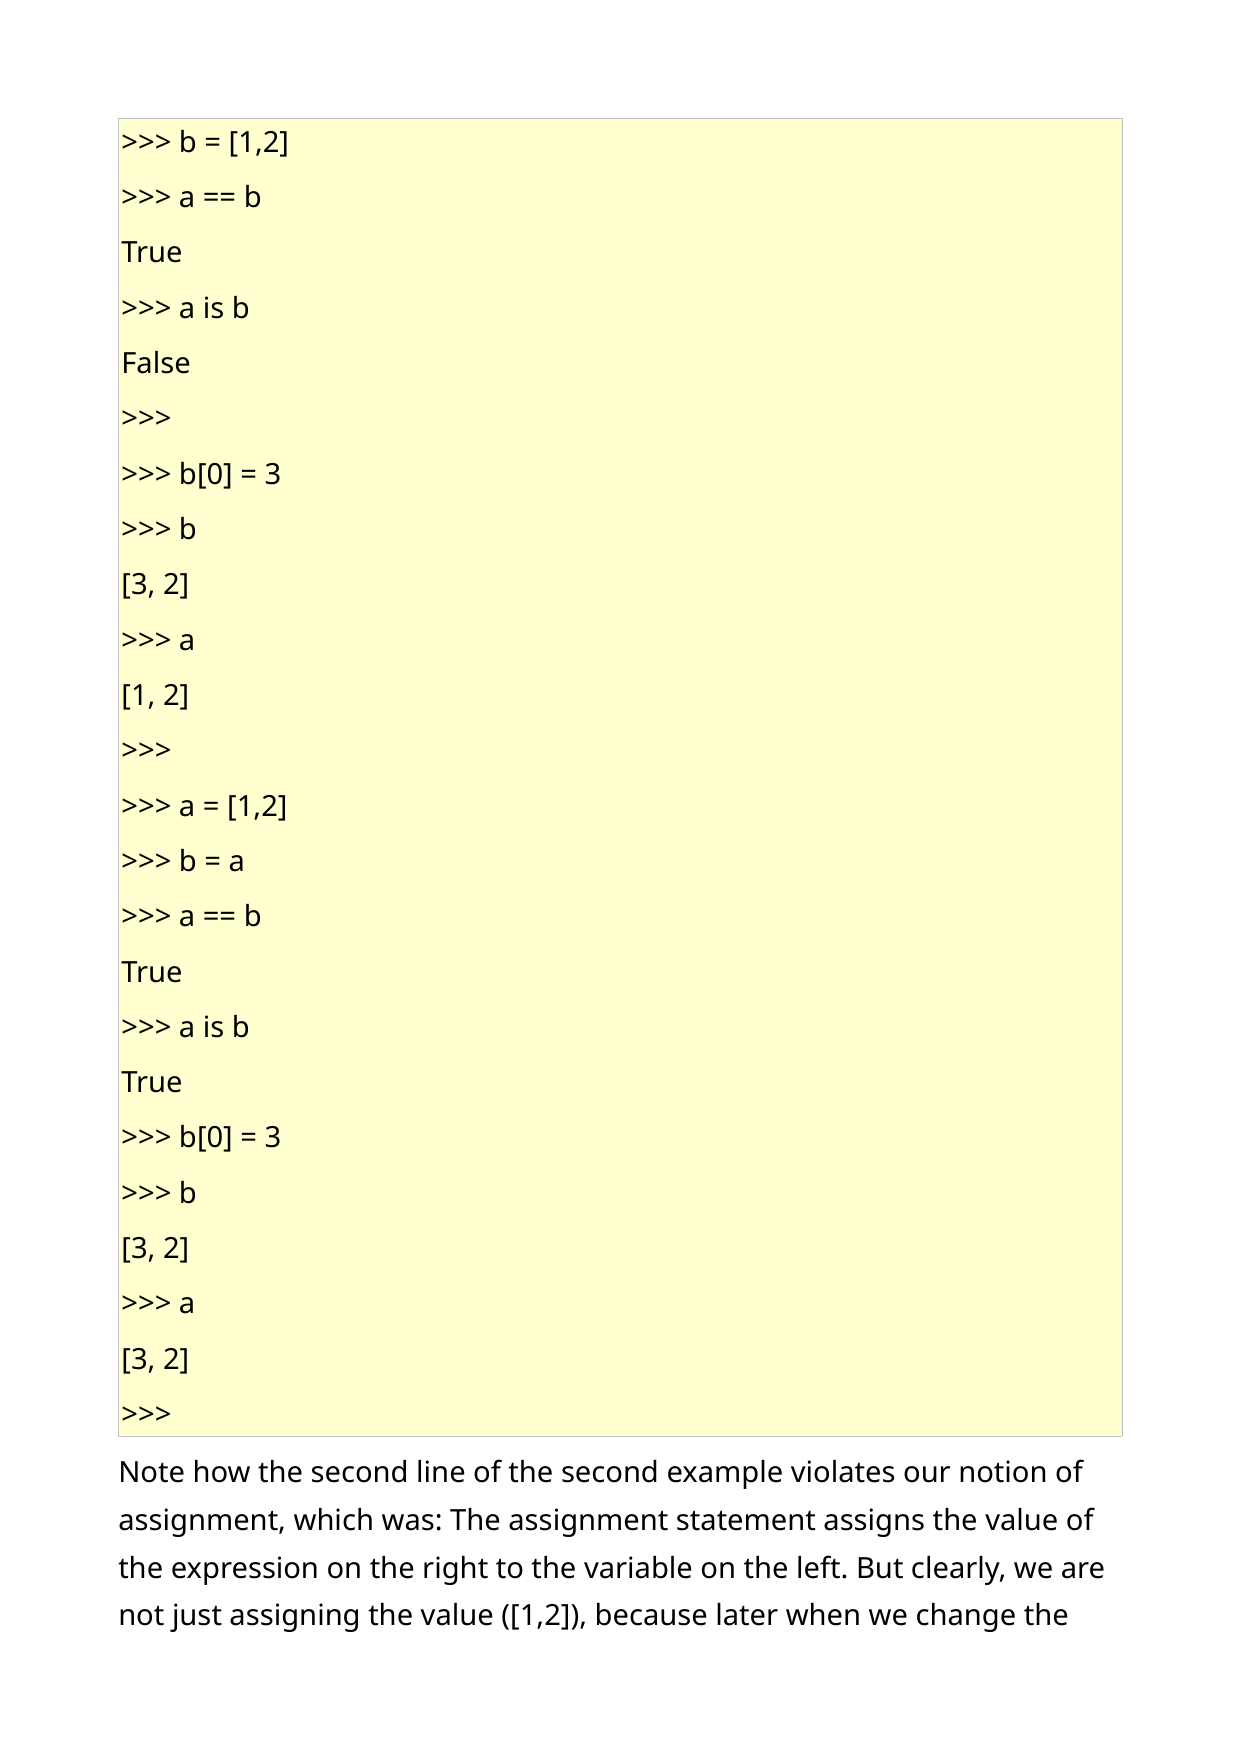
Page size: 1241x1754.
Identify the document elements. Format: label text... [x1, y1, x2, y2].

text [1, 2] [119, 671, 1122, 714]
text >>> b[0] = 3 [119, 1114, 1122, 1156]
text >>> [119, 727, 1122, 769]
text >>> [119, 1390, 1122, 1436]
text False [119, 339, 1122, 382]
text True [119, 1058, 1122, 1101]
text [3, 2] [119, 1335, 1122, 1378]
text Note how the second line of the second example violates our notion of assignment, which was: The assignment statement assigns the value of the expression on the right to the variable on the left. But clearly, we are not just assigning the value ([1,2]), because later when we change the [118, 1452, 1122, 1634]
text True [119, 229, 1122, 271]
text >>> a [119, 1280, 1122, 1322]
text >>> a [119, 616, 1122, 659]
text >>> [119, 395, 1122, 437]
text >>> a = [1,2] [119, 782, 1122, 824]
text [3, 2] [119, 1224, 1122, 1267]
text >>> b [119, 505, 1122, 548]
text True [119, 948, 1122, 991]
text >>> a == b [119, 892, 1122, 935]
text >>> a == b [119, 173, 1122, 216]
text [3, 2] [119, 561, 1122, 603]
text >>> b = a [119, 837, 1122, 880]
text >>> b[0] = 3 [119, 450, 1122, 493]
text >>> b = [1,2] [119, 119, 1122, 161]
text >>> a is b [119, 1003, 1122, 1046]
text >>> a is b [119, 284, 1122, 327]
text >>> b [119, 1169, 1122, 1212]
